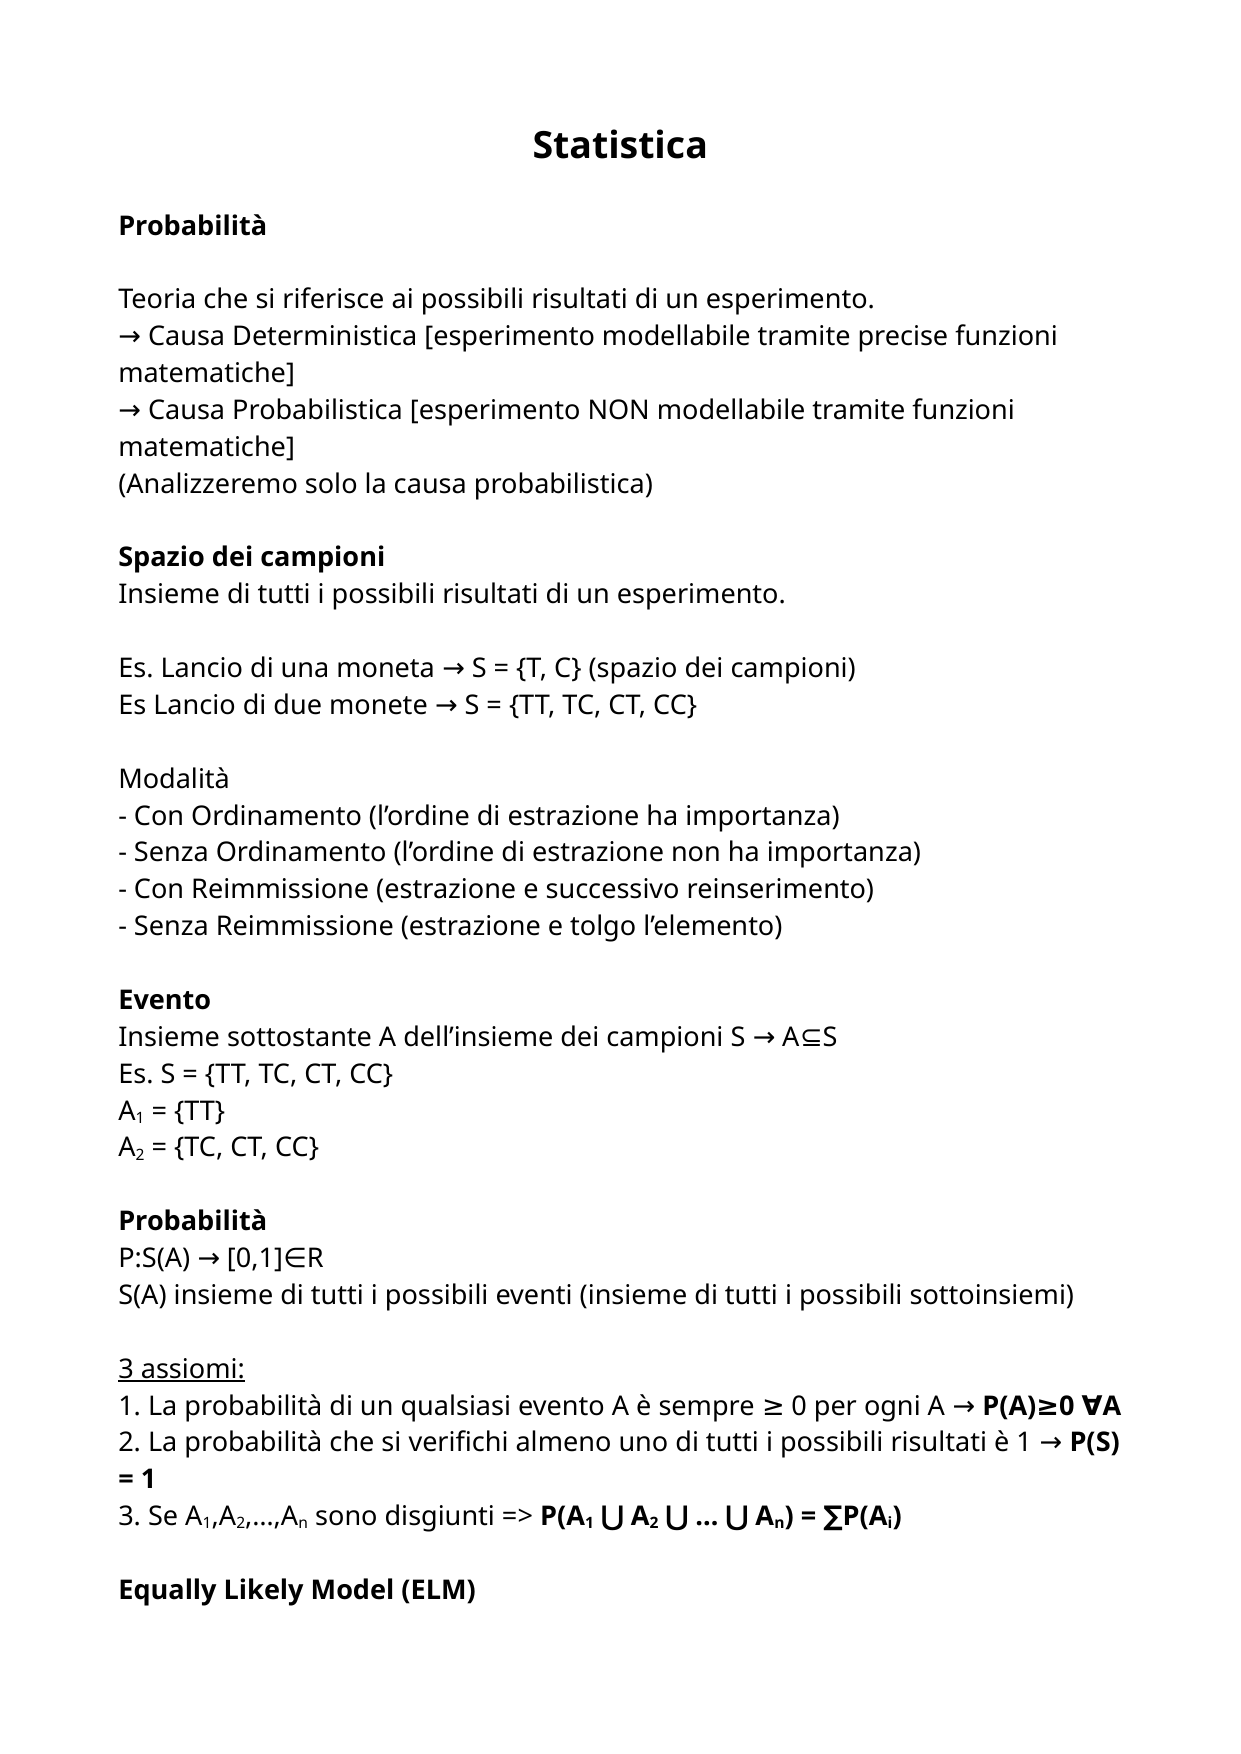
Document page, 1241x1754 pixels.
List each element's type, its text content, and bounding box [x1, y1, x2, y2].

text Modalità [118, 759, 1122, 796]
text Equally Likely Model (ELM) [118, 1570, 1122, 1607]
text - Senza Ordinamento (l’ordine di estrazione non ha importanza) [118, 833, 1122, 870]
text Spazio dei campioni [118, 538, 1122, 575]
text 3 assiomi: [118, 1349, 1122, 1386]
text 1. La probabilità di un qualsiasi evento A è sempre ≥ 0 per ogni A → P(A)≥0 ∀A [118, 1386, 1122, 1423]
text Probabilità [118, 1202, 1122, 1238]
text Insieme di tutti i possibili risultati di un esperimento. [118, 575, 1122, 612]
text 3. Se A1,A2,…,An sono disgiunti => P(A1 ⋃ A2 ⋃ … ⋃ An) = ∑P(Ai) [118, 1497, 1122, 1533]
text → Causa Deterministica [esperimento modellabile tramite precise funzioni matematiche] [118, 317, 1122, 390]
text Es. Lancio di una moneta → S = {T, C} (spazio dei campioni) [118, 648, 1122, 685]
text (Analizzeremo solo la causa probabilistica) [118, 464, 1122, 501]
text Es Lancio di due monete → S = {TT, TC, CT, CC} [118, 685, 1122, 722]
text → Causa Probabilistica [esperimento NON modellabile tramite funzioni matematiche] [118, 390, 1122, 464]
text - Senza Reimmissione (estrazione e tolgo l’elemento) [118, 907, 1122, 943]
text - Con Ordinamento (l’ordine di estrazione ha importanza) [118, 796, 1122, 833]
text - Con Reimmissione (estrazione e successivo reinserimento) [118, 870, 1122, 907]
text A1 = {TT} [118, 1091, 1122, 1128]
text Teoria che si riferisce ai possibili risultati di un esperimento. [118, 280, 1122, 317]
text S(A) insieme di tutti i possibili eventi (insieme di tutti i possibili sottoinsiemi) [118, 1275, 1122, 1312]
text Insieme sottostante A dell’insieme dei campioni S → A⊆S [118, 1017, 1122, 1054]
text Probabilità [118, 206, 1122, 243]
text P:S(A) → [0,1]∈R [118, 1238, 1122, 1275]
text Evento [118, 980, 1122, 1017]
text A2 = {TC, CT, CC} [118, 1128, 1122, 1165]
text Es. S = {TT, TC, CT, CC} [118, 1054, 1122, 1091]
text 2. La probabilità che si verifichi almeno uno di tutti i possibili risultati è 1 → P(S) = 1 [118, 1423, 1122, 1497]
text Statistica [118, 118, 1122, 169]
